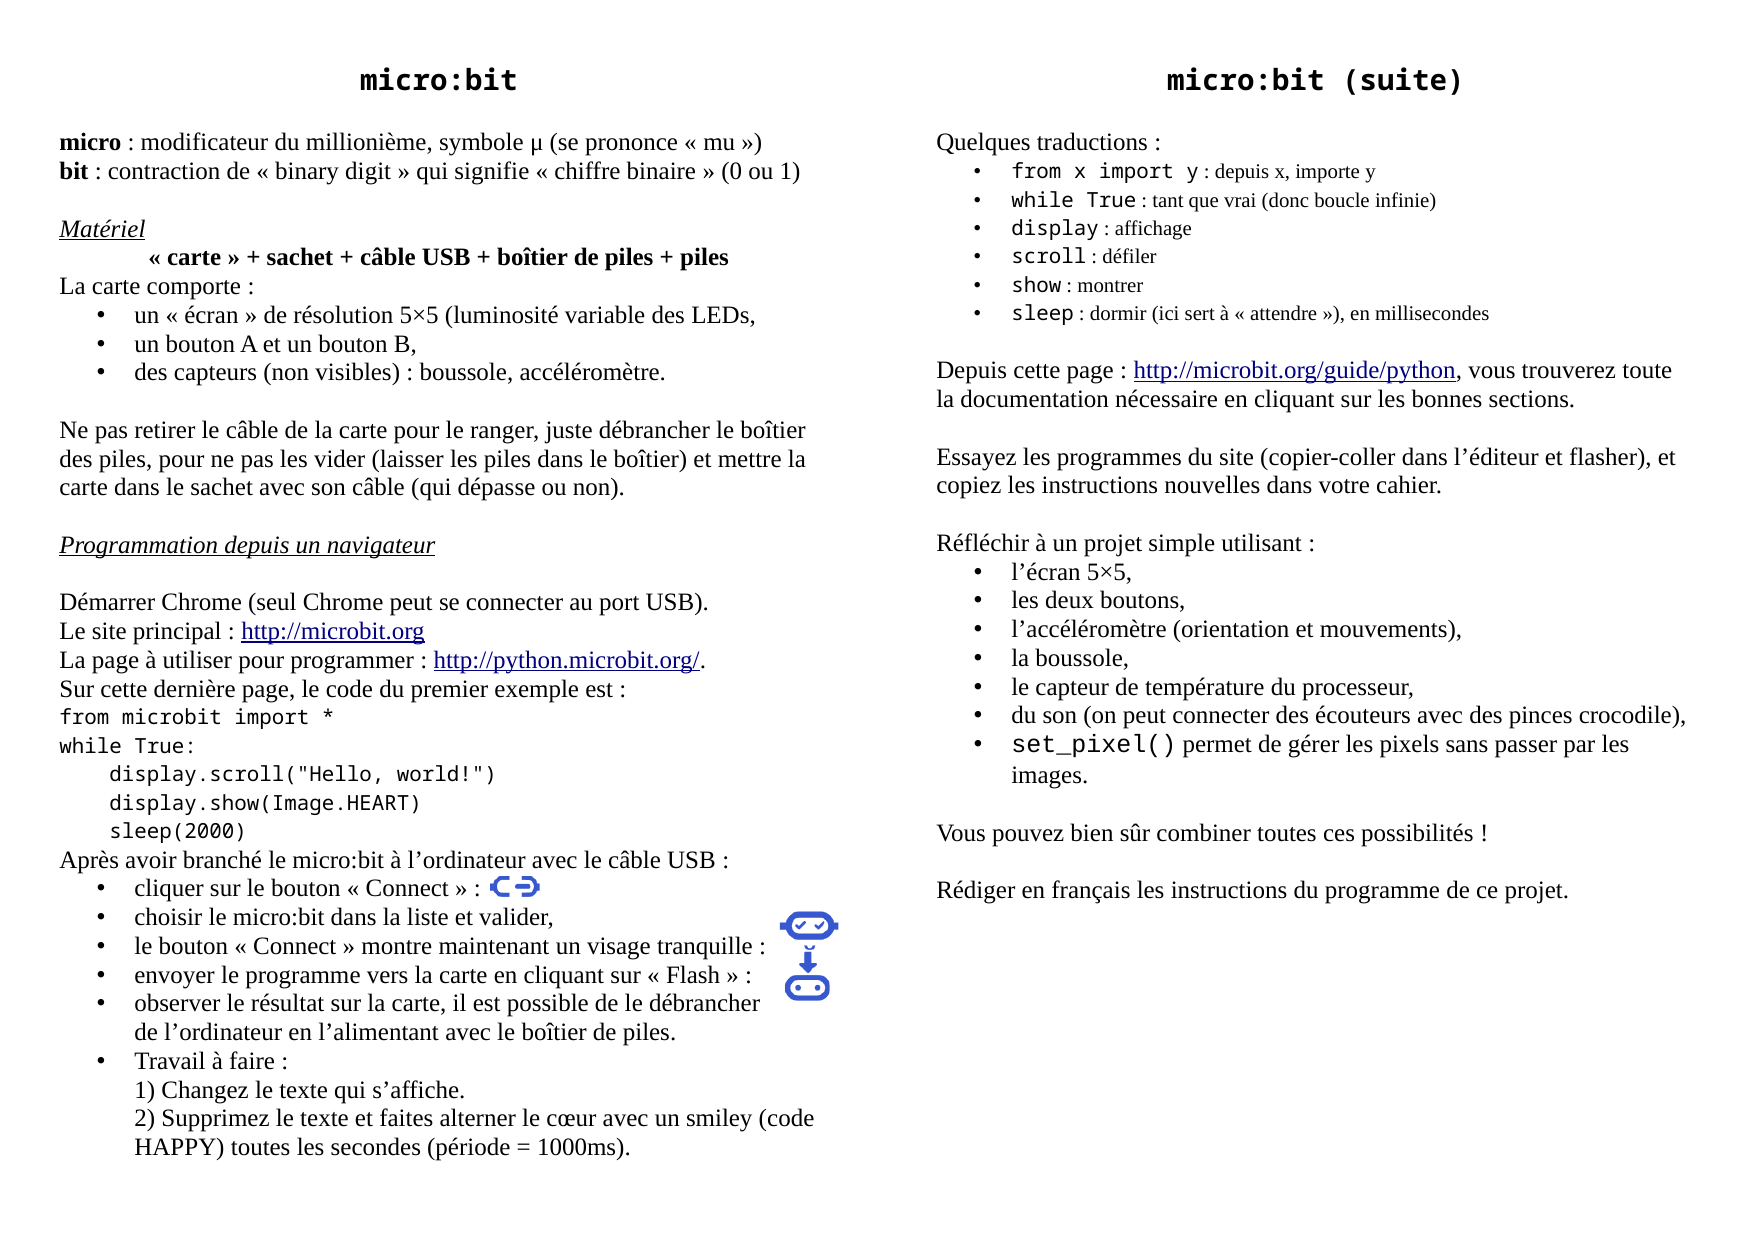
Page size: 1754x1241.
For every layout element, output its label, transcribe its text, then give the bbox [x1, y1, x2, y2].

text Programmation depuis un navigateur [59, 530, 818, 559]
list observer le résultat sur la carte, il est possible de le débrancher [97, 988, 818, 1017]
picture [779, 911, 839, 950]
list de l’ordinateur en l’alimentant avec le boîtier de piles. [97, 1017, 818, 1046]
picture [784, 951, 830, 1001]
list du son (on peut connecter des écouteurs avec des pinces crocodile), [973, 701, 1695, 729]
text Sur cette dernière page, le code du premier exemple est : [59, 674, 818, 702]
list sleep : dormir (ici sert à « attendre »), en millisecondes [973, 298, 1695, 327]
list while True : tant que vrai (donc boucle infinie) [973, 185, 1695, 213]
list un bouton A et un bouton B, [97, 329, 818, 357]
text Démarrer Chrome (seul Chrome peut se connecter au port USB). [59, 587, 818, 616]
text La carte comporte : [59, 271, 818, 300]
list les deux boutons, [973, 586, 1695, 614]
list 1) Changez le texte qui s’affiche. [97, 1075, 818, 1103]
list un « écran » de résolution 5×5 (luminosité variable des LEDs, [97, 300, 818, 329]
picture [490, 876, 540, 897]
list envoyer le programme vers la carte en cliquant sur « Flash » : [97, 960, 784, 988]
text Le site principal : http://microbit.org [59, 616, 818, 645]
list show : montrer [973, 270, 1695, 298]
text « carte » + sachet + câble USB + boîtier de piles + piles [59, 242, 818, 271]
list des capteurs (non visibles) : boussole, accéléromètre. [97, 357, 818, 386]
list set_pixel() permet de gérer les pixels sans passer par les images. [973, 729, 1695, 789]
text display.show(Image.HEART) [59, 788, 818, 816]
text from microbit import * [59, 702, 818, 731]
text Depuis cette page : http://microbit.org/guide/python, vous trouverez toute la documentation nécessaire en cliquant sur les bonnes sections. [936, 356, 1695, 413]
text Après avoir branché le micro:bit à l’ordinateur avec le câble USB : [59, 845, 818, 873]
list cliquer sur le bouton « Connect » : [97, 873, 818, 902]
list choisir le micro:bit dans la liste et valider, [97, 902, 818, 931]
text Réfléchir à un projet simple utilisant : [936, 528, 1695, 557]
list la boussole, [973, 643, 1695, 672]
text Ne pas retirer le câble de la carte pour le ranger, juste débrancher le boîtier des piles, pour ne pas les vider (laisser les piles dans le boîtier) et mettre la carte dans le sachet avec son câble (qui dépasse ou non). [59, 415, 818, 501]
list le bouton « Connect » montre maintenant un visage tranquille : [97, 931, 818, 960]
list Travail à faire : [97, 1046, 818, 1075]
text sleep(2000) [59, 816, 818, 845]
text micro:bit [59, 59, 818, 99]
text Essayez les programmes du site (copier-coller dans l’éditeur et flasher), et copiez les instructions nouvelles dans votre cahier. [936, 442, 1695, 499]
text bit : contraction de « binary digit » qui signifie « chiffre binaire » (0 ou 1) [59, 156, 818, 185]
text Rédiger en français les instructions du programme de ce projet. [936, 875, 1695, 904]
text Quelques traductions : [936, 127, 1695, 156]
text Vous pouvez bien sûr combiner toutes ces possibilités ! [936, 818, 1695, 846]
text display.scroll("Hello, world!") [59, 759, 818, 788]
text while True: [59, 731, 818, 759]
list 2) Supprimez le texte et faites alterner le cœur avec un smiley (code HAPPY) toutes les secondes (période = 1000ms). [97, 1103, 818, 1161]
list l’écran 5×5, [973, 557, 1695, 586]
text La page à utiliser pour programmer : http://python.microbit.org/. [59, 645, 818, 674]
list le capteur de température du processeur, [973, 672, 1695, 701]
text micro:bit (suite) [936, 59, 1695, 99]
text Matériel [59, 214, 818, 242]
list scroll : défiler [973, 242, 1695, 270]
list from x import y : depuis x, importe y [973, 156, 1695, 185]
text micro : modificateur du millionième, symbole μ (se prononce « mu ») [59, 127, 818, 156]
list display : affichage [973, 213, 1695, 242]
list l’accéléromètre (orientation et mouvements), [973, 614, 1695, 643]
